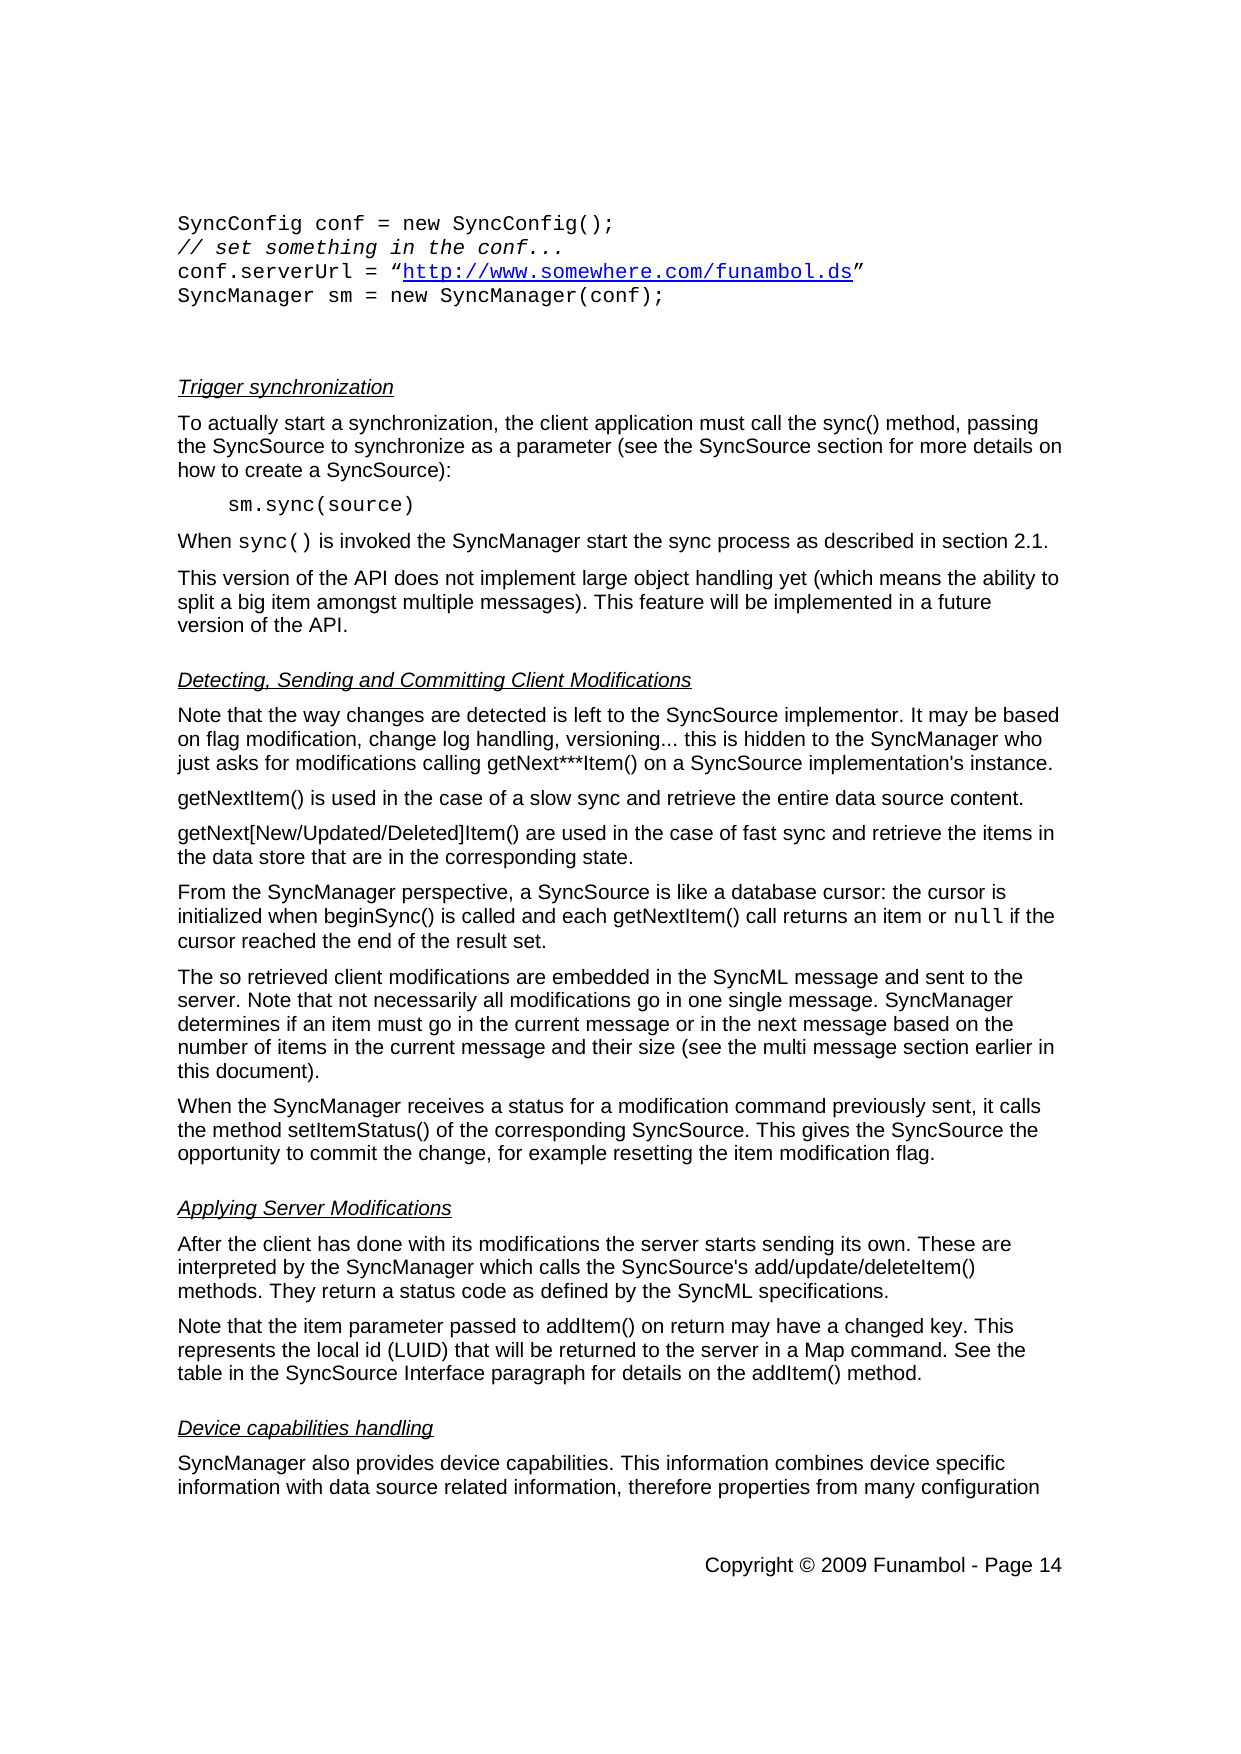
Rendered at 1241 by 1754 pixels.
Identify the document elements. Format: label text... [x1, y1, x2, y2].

text To actually start a synchronization, the client application must call the sync() method, passing the SyncSource to synchronize as a parameter (see the SyncSource section for more details on how to create a SyncSource): [177, 411, 1063, 482]
text The so retrieved client modifications are embedded in the SyncML message and sent to the server. Note that not necessarily all modifications go in one single message. SyncManager determines if an item must go in the current message or in the next message based on the number of items in the current message and their size (see the multi message section earlier in this document). [177, 965, 1063, 1083]
text When sync() is invoked the SyncManager start the sync process as described in section 2.1. [177, 529, 1063, 555]
text When the SyncManager receives a status for a modification command previously sent, it calls the method setItemStatus() of the corresponding SyncSource. This gives the SyncSource the opportunity to commit the change, for example resetting the item modification flag. [177, 1095, 1063, 1165]
subtitle Device capabilities handling [177, 1416, 1063, 1439]
text getNext[New/Updated/Deleted]Item() are used in the case of fast sync and retrieve the items in the data store that are in the corresponding state. [177, 822, 1063, 869]
text Note that the item parameter passed to addItem() on return may have a changed key. This represents the local id (LUID) that will be returned to the server in a Map command. See the table in the SyncSource Interface paragraph for details on the addItem() method. [177, 1314, 1063, 1385]
subtitle Trigger synchronization [177, 375, 1063, 399]
subtitle Detecting, Sending and Committing Client Modifications [177, 668, 1063, 692]
text sm.sync(source) [177, 493, 1063, 517]
text From the SyncManager perspective, a SyncSource is like a database cursor: the cursor is initialized when beginSync() is called and each getNextItem() call returns an item or null if the cursor reached the end of the result set. [177, 881, 1063, 953]
text Note that the way changes are detected is left to the SyncSource implementor. It may be based on flag modification, change log handling, versioning... this is hidden to the SyncManager who just asks for modifications calling getNext***Item() on a SyncSource implementation's instance. [177, 704, 1063, 774]
text This version of the API does not implement large object handling yet (which means the ability to split a big item amongst multiple messages). This feature will be implemented in a future version of the API. [177, 567, 1063, 637]
text After the client has done with its modifications the server starts sending its own. These are interpreted by the SyncManager which calls the SyncSource's add/update/deleteItem() methods. They return a status code as defined by the SyncML specifications. [177, 1232, 1063, 1303]
text SyncManager also provides device capabilities. This information combines device specific information with data source related information, therefore properties from many configuration [177, 1452, 1063, 1499]
subtitle Applying Server Modifications [177, 1196, 1063, 1220]
text SyncConfig conf = new SyncConfig(); // set something in the conf... conf.serverUrl = “http://www.somewhere.com/funambol.ds” SyncManager sm = new SyncManager(conf); [177, 213, 1063, 308]
text getNextItem() is used in the case of a slow sync and retrieve the entire data source content. [177, 786, 1063, 810]
